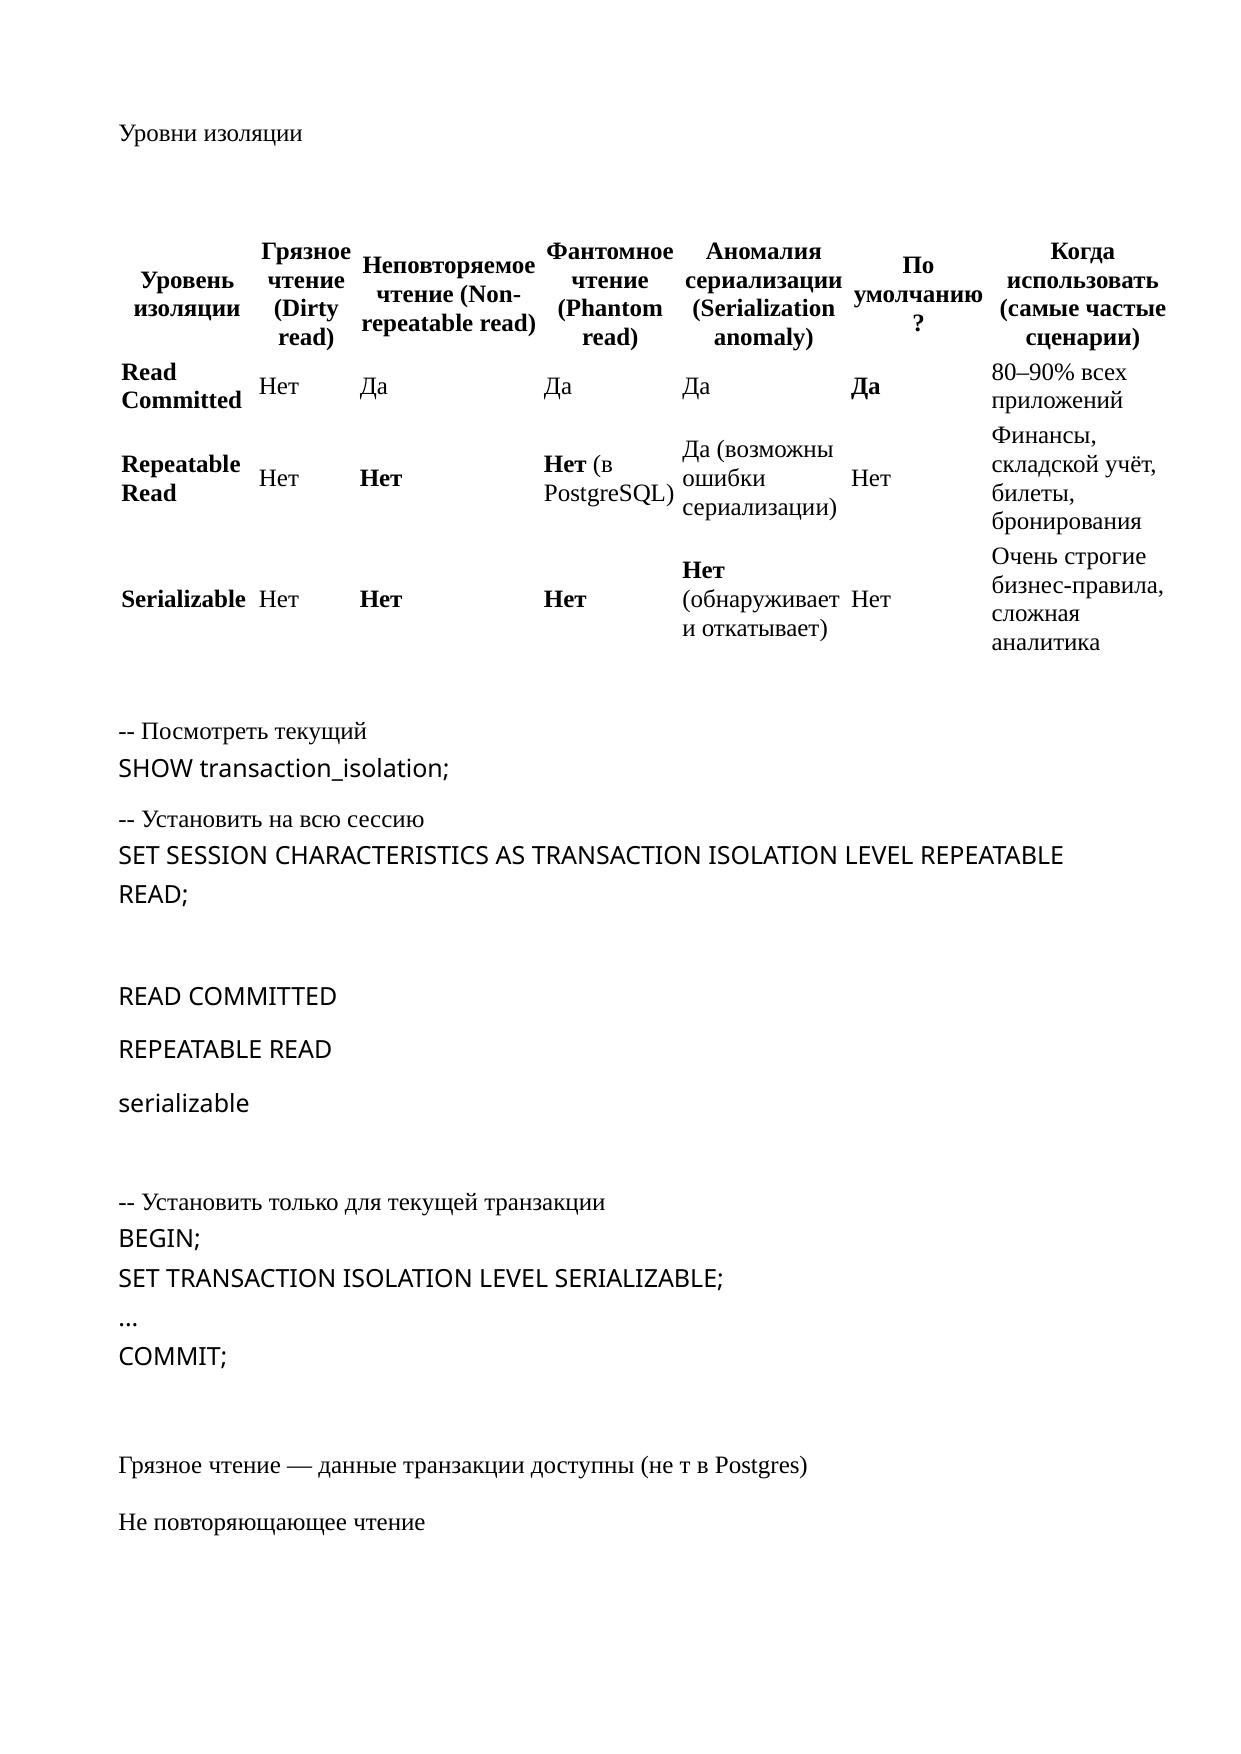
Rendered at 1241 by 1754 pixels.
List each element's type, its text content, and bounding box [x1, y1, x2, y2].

table_cell Да [541, 354, 679, 417]
table_cell Нет [357, 538, 541, 659]
text READ COMMITTED [118, 978, 1122, 1012]
table_header Аномалия сериализации (Serialization anomaly) [679, 233, 848, 354]
table_header Фантомное чтение (Phantom read) [541, 233, 679, 354]
table_cell Нет [256, 538, 357, 659]
table_cell Да (возможны ошибки сериализации) [679, 417, 848, 538]
table_cell Нет [541, 538, 679, 659]
text -- Установить на всю сессию SET SESSION CHARACTERISTICS AS TRANSACTION ISOLATION LEVEL REPEATABLE READ; [118, 804, 1122, 911]
table_header Когда использовать (самые частые сценарии) [989, 233, 1177, 354]
table_cell Нет [256, 417, 357, 538]
table_header Неповторяемое чтение (Non-repeatable read) [357, 233, 541, 354]
table_cell Нет [357, 417, 541, 538]
table_cell Repeatable Read [118, 417, 256, 538]
table_cell Нет (в PostgreSQL) [541, 417, 679, 538]
table_cell Нет [848, 538, 988, 659]
table_cell Read Committed [118, 354, 256, 417]
text Уровни изоляции [118, 118, 1122, 147]
table_header Уровень изоляции [118, 233, 256, 354]
table_cell Очень строгие бизнес-правила, сложная аналитика [989, 538, 1177, 659]
text -- Установить только для текущей транзакции BEGIN; SET TRANSACTION ISOLATION LEVEL SERIALIZABLE; ... COMMIT; [118, 1187, 1122, 1373]
table_cell Да [679, 354, 848, 417]
table_cell Нет [848, 417, 988, 538]
text Грязное чтение — данные транзакции доступны (не т в Postgres) [118, 1450, 1122, 1479]
table_cell 80–90% всех приложений [989, 354, 1177, 417]
table_header Грязное чтение (Dirty read) [256, 233, 357, 354]
text REPEATABLE READ [118, 1032, 1122, 1066]
table_cell Да [357, 354, 541, 417]
table_cell Да [848, 354, 988, 417]
table_cell Финансы, складской учёт, билеты, бронирования [989, 417, 1177, 538]
table_header По умолчанию? [848, 233, 988, 354]
table_cell Нет [256, 354, 357, 417]
table_cell Serializable [118, 538, 256, 659]
text Не повторяющающее чтение [118, 1507, 1122, 1536]
text -- Посмотреть текущий SHOW transaction_isolation; [118, 716, 1122, 784]
text serializable [118, 1086, 1122, 1120]
table_cell Нет (обнаруживает и откатывает) [679, 538, 848, 659]
